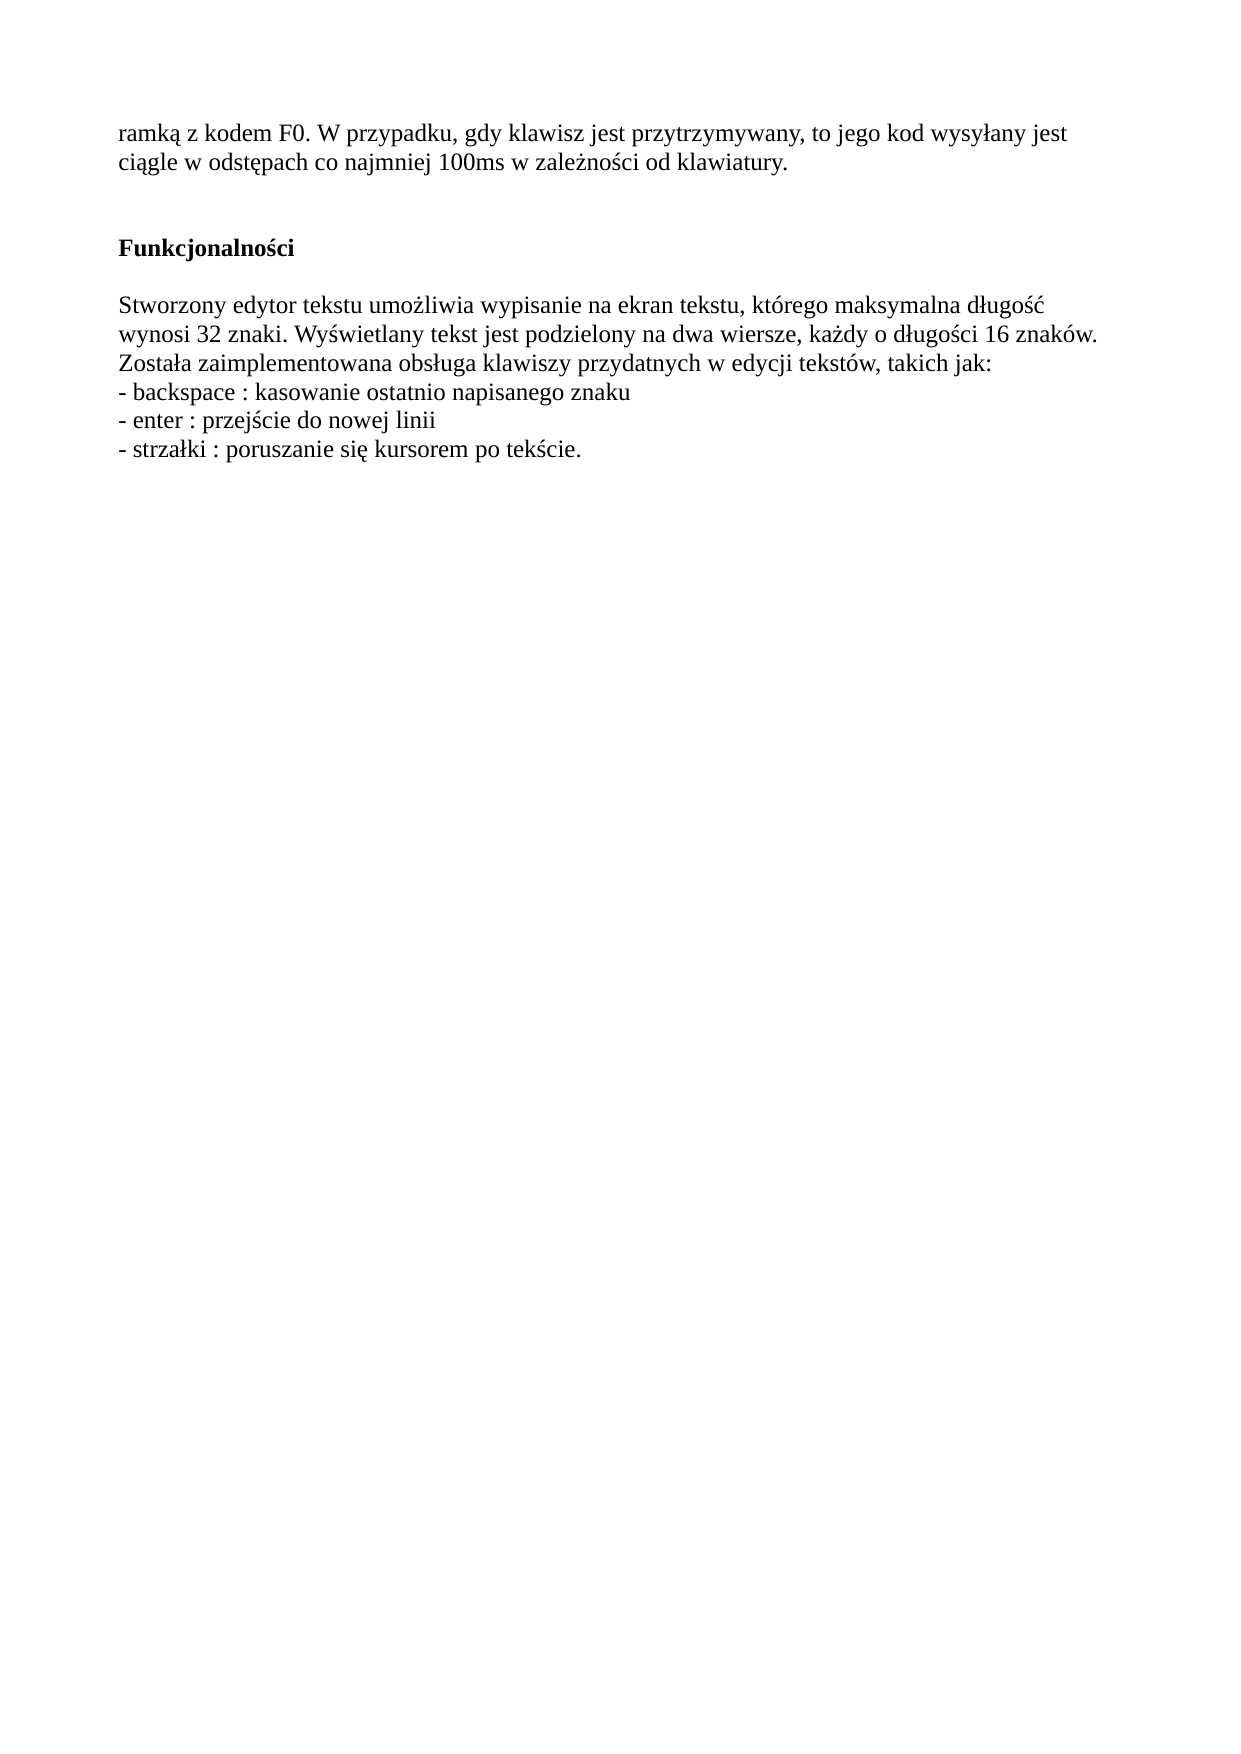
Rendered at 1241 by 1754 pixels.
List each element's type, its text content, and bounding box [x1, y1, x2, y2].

text Funkcjonalności [118, 233, 1122, 262]
text - backspace : kasowanie ostatnio napisanego znaku [118, 377, 1122, 406]
text Stworzony edytor tekstu umożliwia wypisanie na ekran tekstu, którego maksymalna długość wynosi 32 znaki. Wyświetlany tekst jest podzielony na dwa wiersze, każdy o długości 16 znaków. Została zaimplementowana obsługa klawiszy przydatnych w edycji tekstów, takich jak: [118, 291, 1122, 377]
text - strzałki : poruszanie się kursorem po tekście. [118, 434, 1122, 463]
text ramką z kodem F0. W przypadku, gdy klawisz jest przytrzymywany, to jego kod wysyłany jest ciągle w odstępach co najmniej 100ms w zależności od klawiatury. [118, 118, 1122, 176]
text - enter : przejście do nowej linii [118, 406, 1122, 434]
